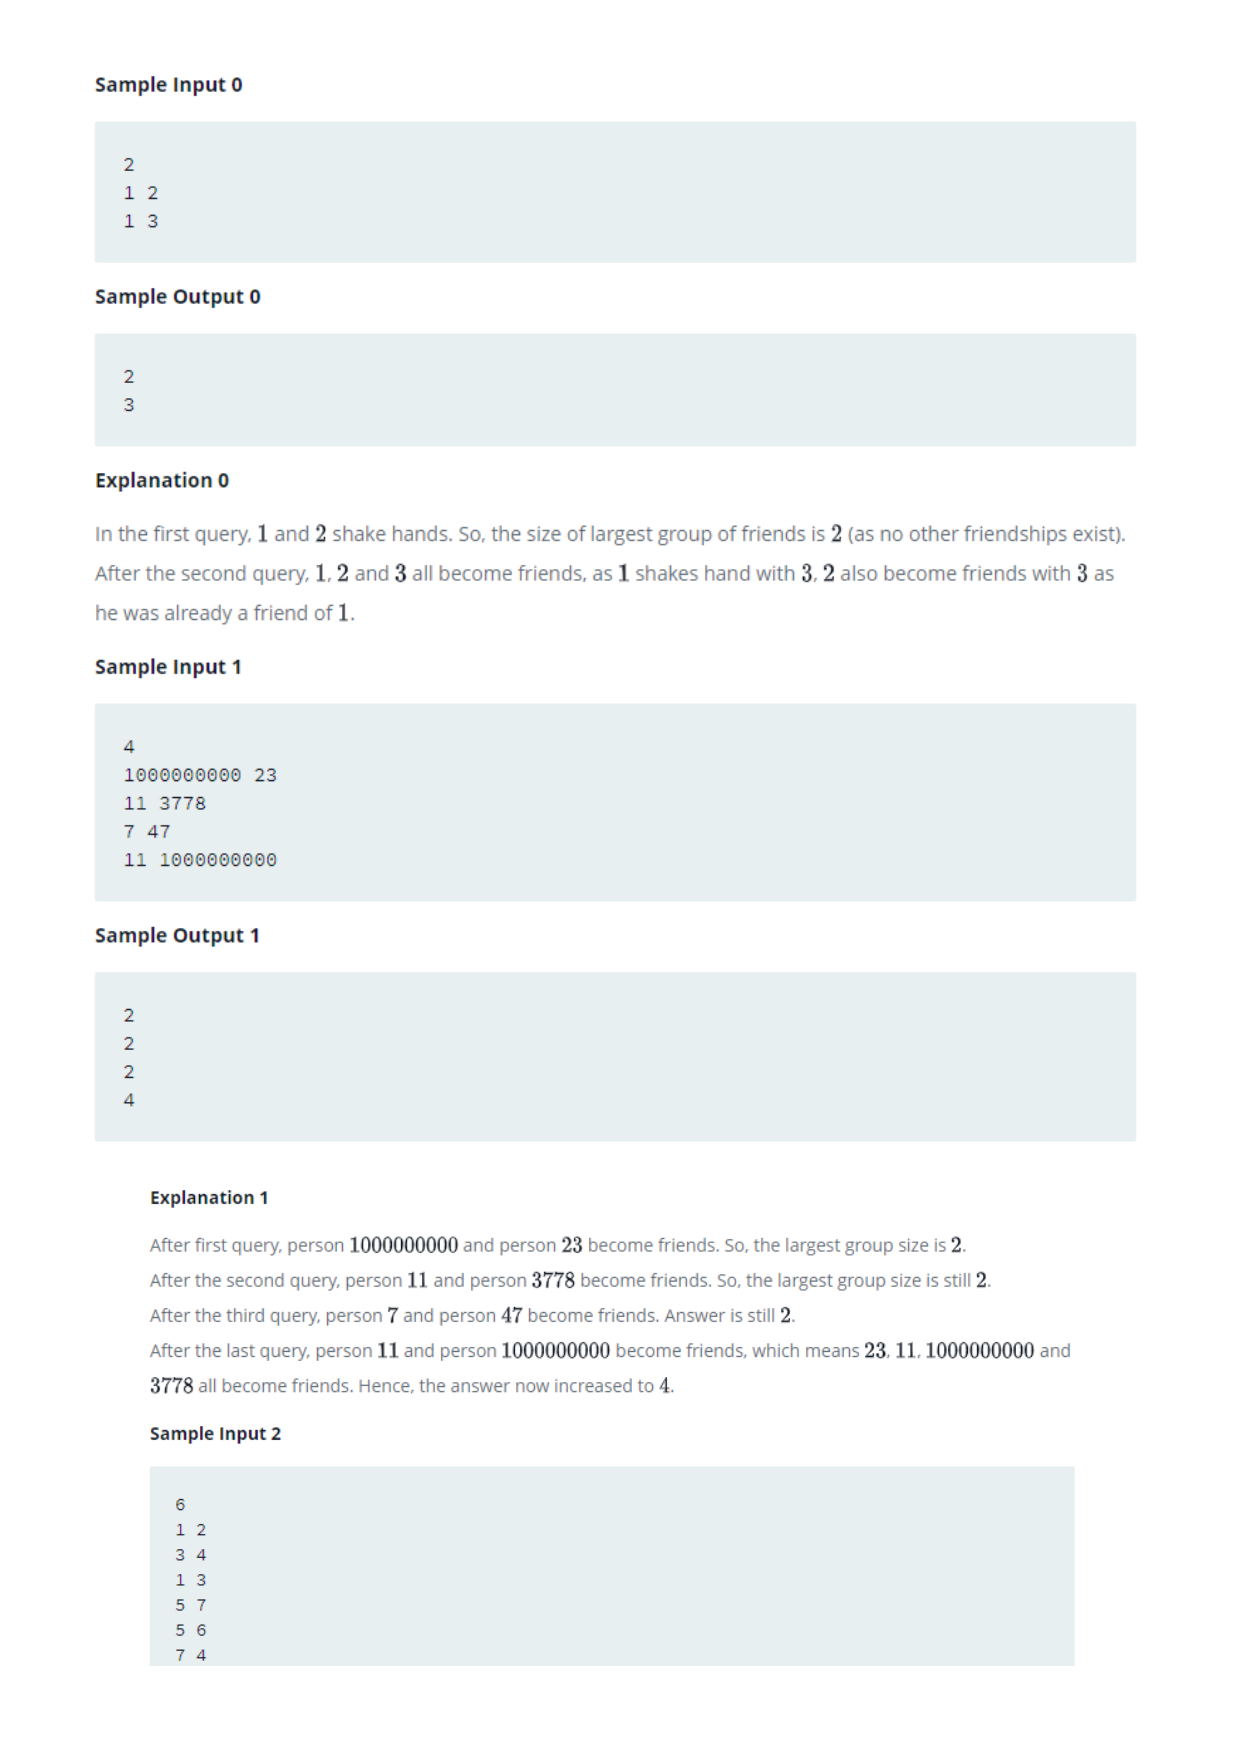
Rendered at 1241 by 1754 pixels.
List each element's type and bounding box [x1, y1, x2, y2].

picture [145, 1184, 1095, 1666]
picture [81, 59, 1159, 1156]
